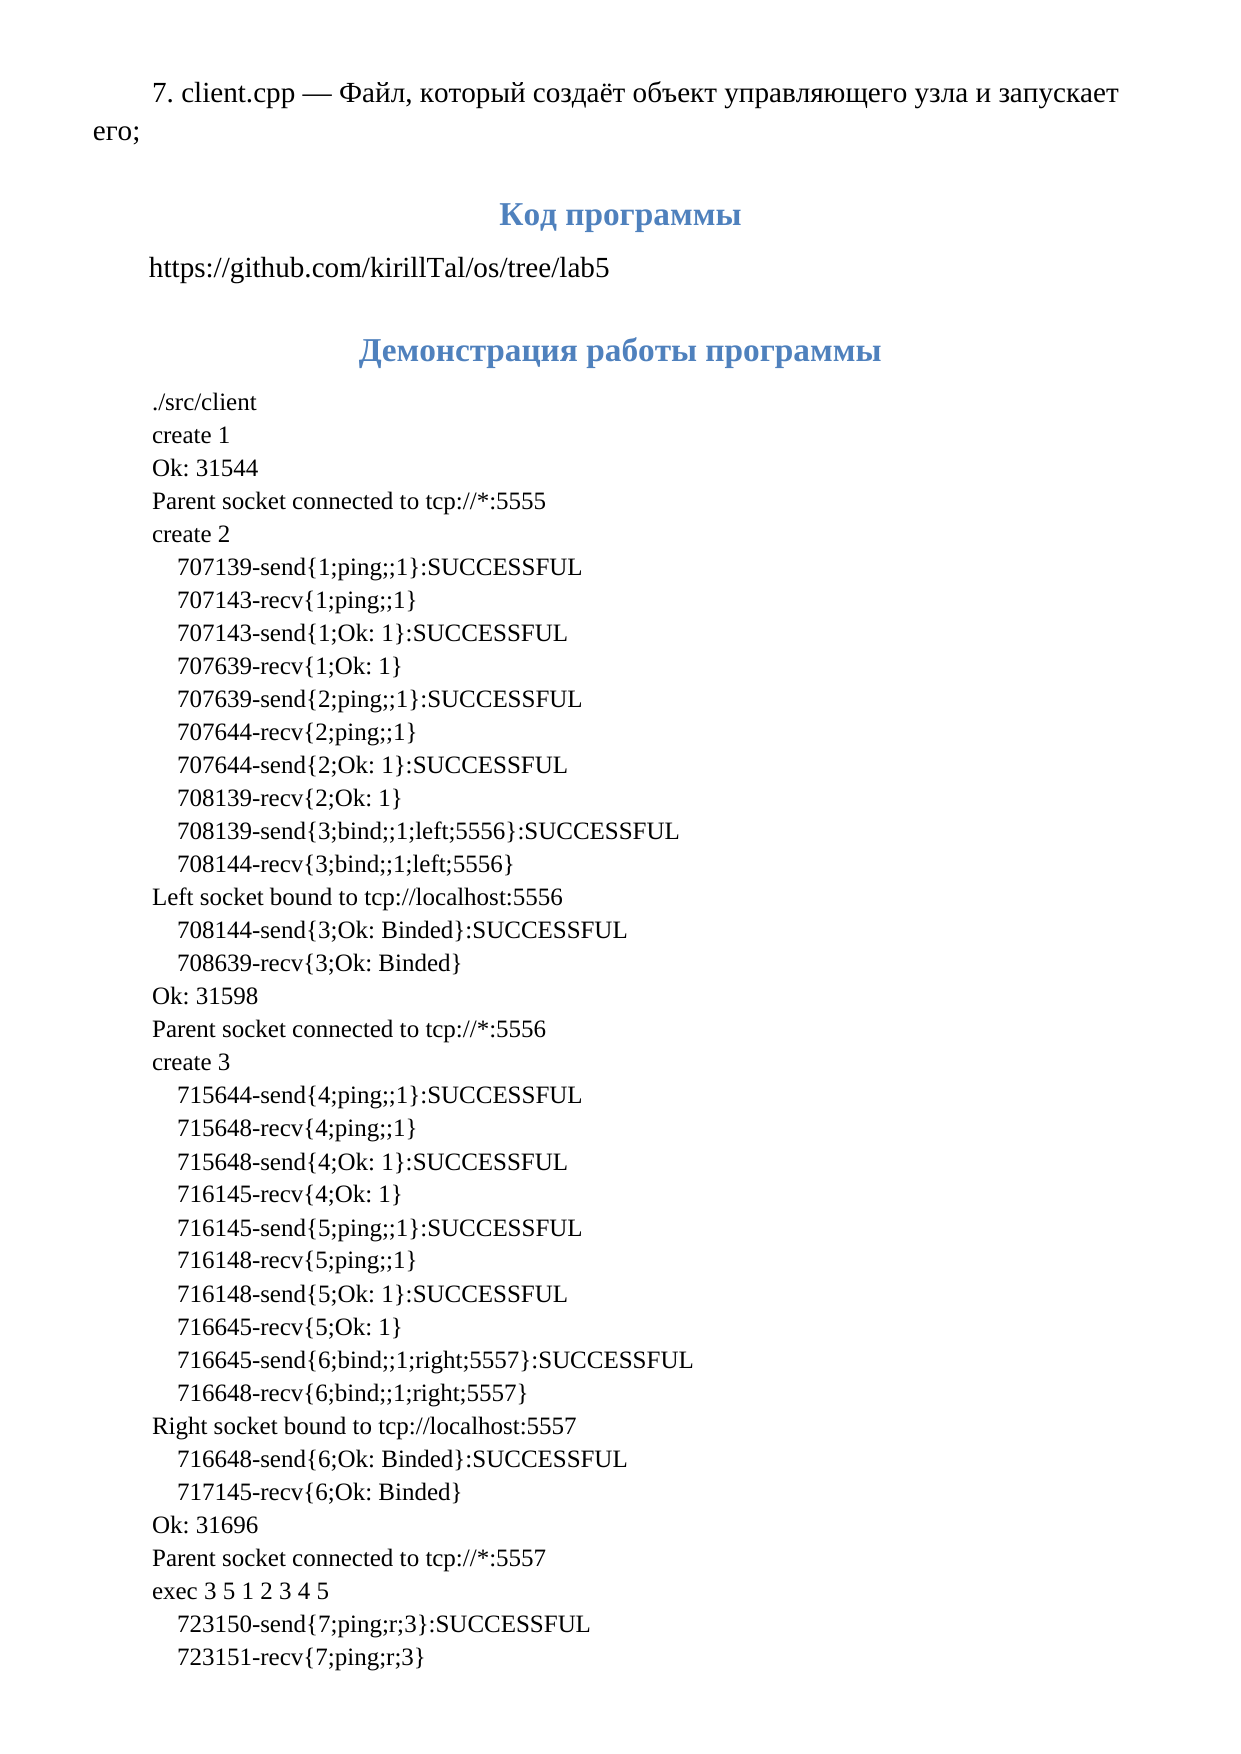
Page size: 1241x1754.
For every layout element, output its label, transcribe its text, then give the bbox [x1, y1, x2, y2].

text 716645-send{6;bind;;1;right;5557}:SUCCESSFUL [93, 1345, 1147, 1373]
text 707639-send{2;ping;;1}:SUCCESSFUL [93, 684, 1147, 713]
text 7. client.cpp — Файл, который создаёт объект управляющего узла и запускает его; [93, 75, 1147, 147]
subtitle Демонстрация работы программы [75, 331, 1165, 369]
text 716648-recv{6;bind;;1;right;5557} [93, 1378, 1147, 1406]
text Right socket bound to tcp://localhost:5557 [93, 1411, 1147, 1439]
text 708139-send{3;bind;;1;left;5556}:SUCCESSFUL [93, 816, 1147, 845]
text create 2 [93, 519, 1147, 548]
text Ok: 31544 [93, 453, 1147, 482]
text Ok: 31598 [93, 981, 1147, 1010]
text Ok: 31696 [93, 1510, 1147, 1538]
text 708139-recv{2;Ok: 1} [93, 783, 1147, 812]
text create 3 [93, 1047, 1147, 1076]
text 707143-recv{1;ping;;1} [93, 585, 1147, 614]
text Left socket bound to tcp://localhost:5556 [93, 882, 1147, 911]
text ./src/client [93, 387, 1147, 416]
text Parent socket connected to tcp://*:5557 [93, 1543, 1147, 1572]
text 716145-send{5;ping;;1}:SUCCESSFUL [93, 1213, 1147, 1241]
text 707639-recv{1;Ok: 1} [93, 651, 1147, 680]
text 708144-recv{3;bind;;1;left;5556} [93, 849, 1147, 878]
text https://github.com/kirillTal/os/tree/lab5 [75, 250, 1165, 284]
text exec 3 5 1 2 3 4 5 [93, 1576, 1147, 1604]
text 707139-send{1;ping;;1}:SUCCESSFUL [93, 552, 1147, 581]
text 716148-recv{5;ping;;1} [93, 1246, 1147, 1274]
text 708639-recv{3;Ok: Binded} [93, 948, 1147, 977]
text 723151-recv{7;ping;r;3} [93, 1642, 1147, 1671]
text 715648-recv{4;ping;;1} [93, 1113, 1147, 1142]
text Parent socket connected to tcp://*:5555 [93, 486, 1147, 515]
text 716145-recv{4;Ok: 1} [93, 1179, 1147, 1208]
text 708144-send{3;Ok: Binded}:SUCCESSFUL [93, 915, 1147, 944]
text 707644-recv{2;ping;;1} [93, 717, 1147, 746]
text Parent socket connected to tcp://*:5556 [93, 1014, 1147, 1043]
text create 1 [93, 420, 1147, 449]
text 716148-send{5;Ok: 1}:SUCCESSFUL [93, 1279, 1147, 1307]
text 716645-recv{5;Ok: 1} [93, 1312, 1147, 1340]
text 715644-send{4;ping;;1}:SUCCESSFUL [93, 1081, 1147, 1109]
subtitle Код программы [75, 194, 1165, 232]
text 717145-recv{6;Ok: Binded} [93, 1477, 1147, 1506]
text 723150-send{7;ping;r;3}:SUCCESSFUL [93, 1609, 1147, 1638]
text 715648-send{4;Ok: 1}:SUCCESSFUL [93, 1147, 1147, 1175]
text 716648-send{6;Ok: Binded}:SUCCESSFUL [93, 1444, 1147, 1472]
text 707143-send{1;Ok: 1}:SUCCESSFUL [93, 618, 1147, 647]
text 707644-send{2;Ok: 1}:SUCCESSFUL [93, 750, 1147, 779]
